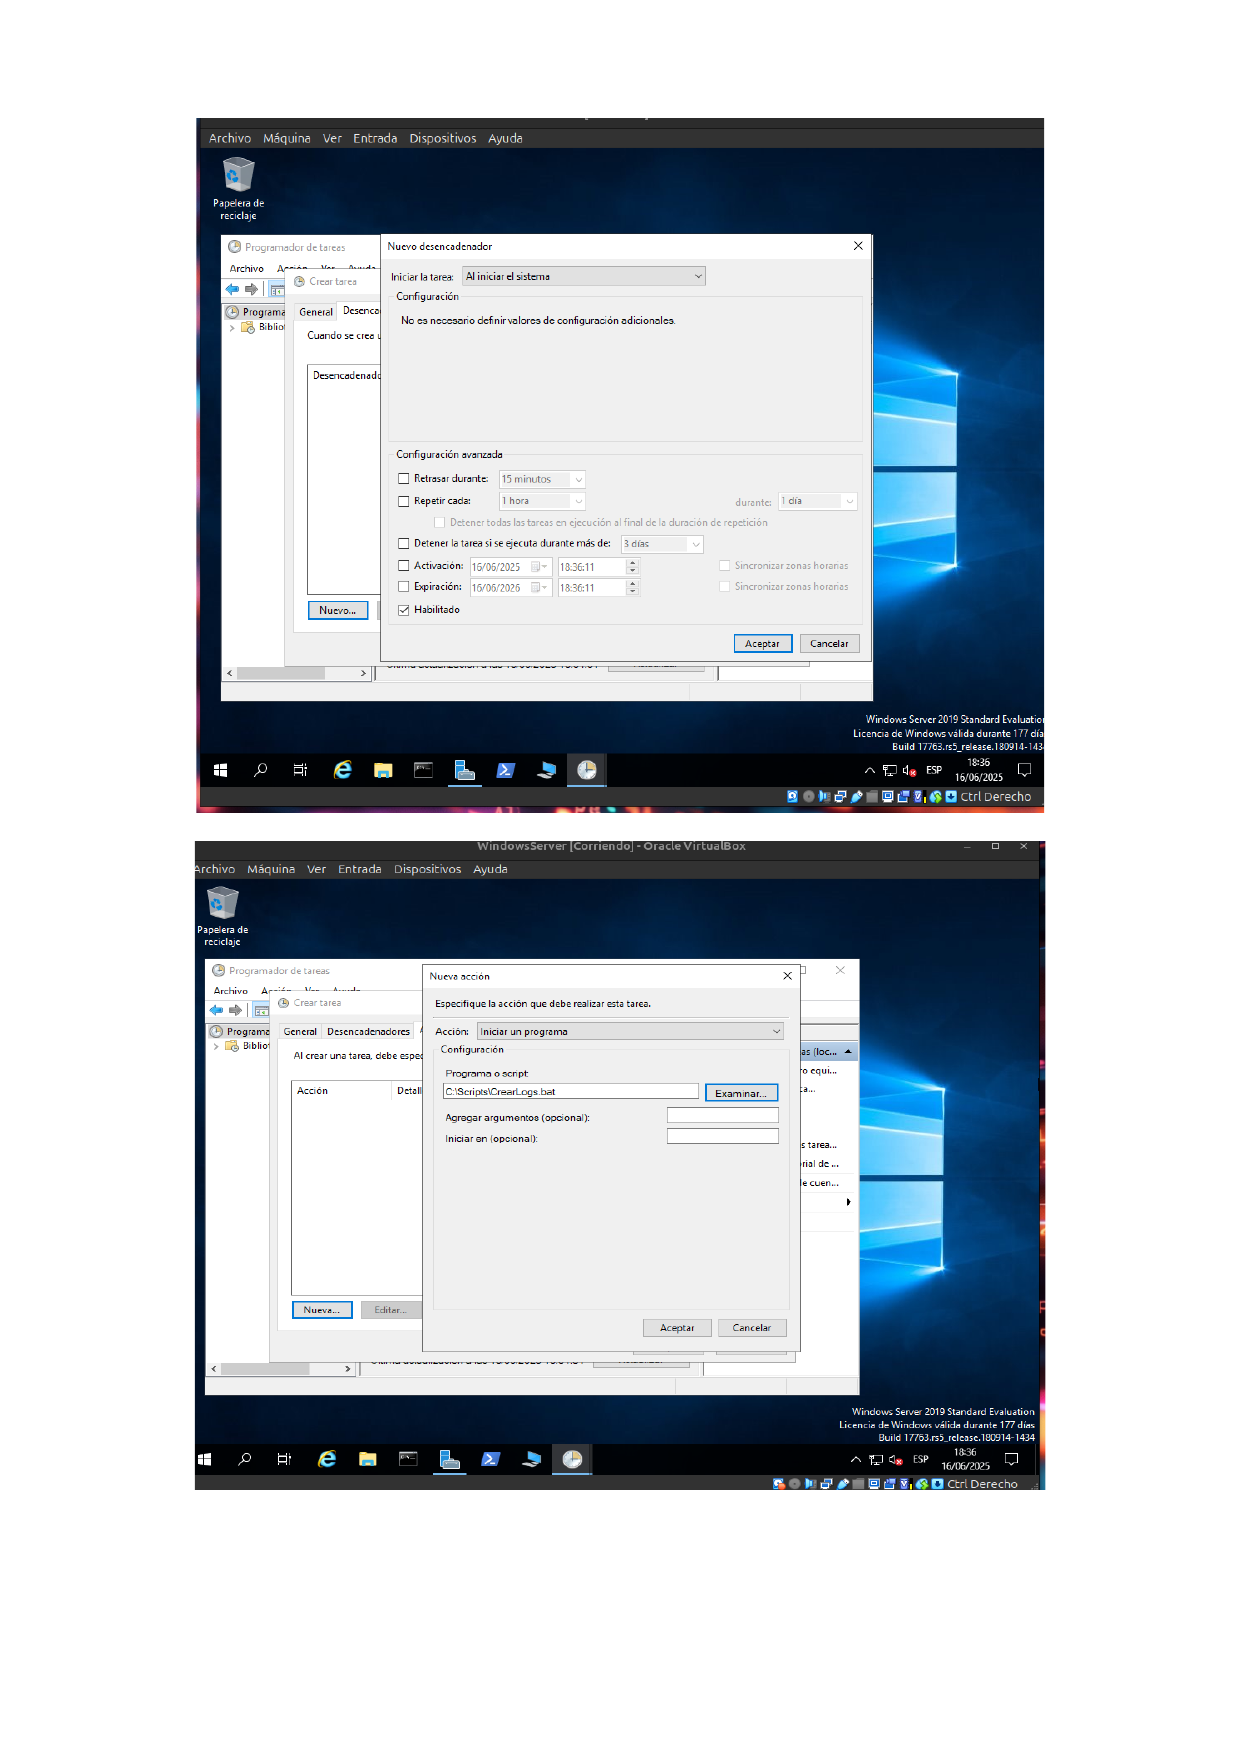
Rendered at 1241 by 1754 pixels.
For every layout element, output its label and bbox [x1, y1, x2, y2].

picture [194, 841, 1046, 1490]
picture [196, 118, 1045, 813]
